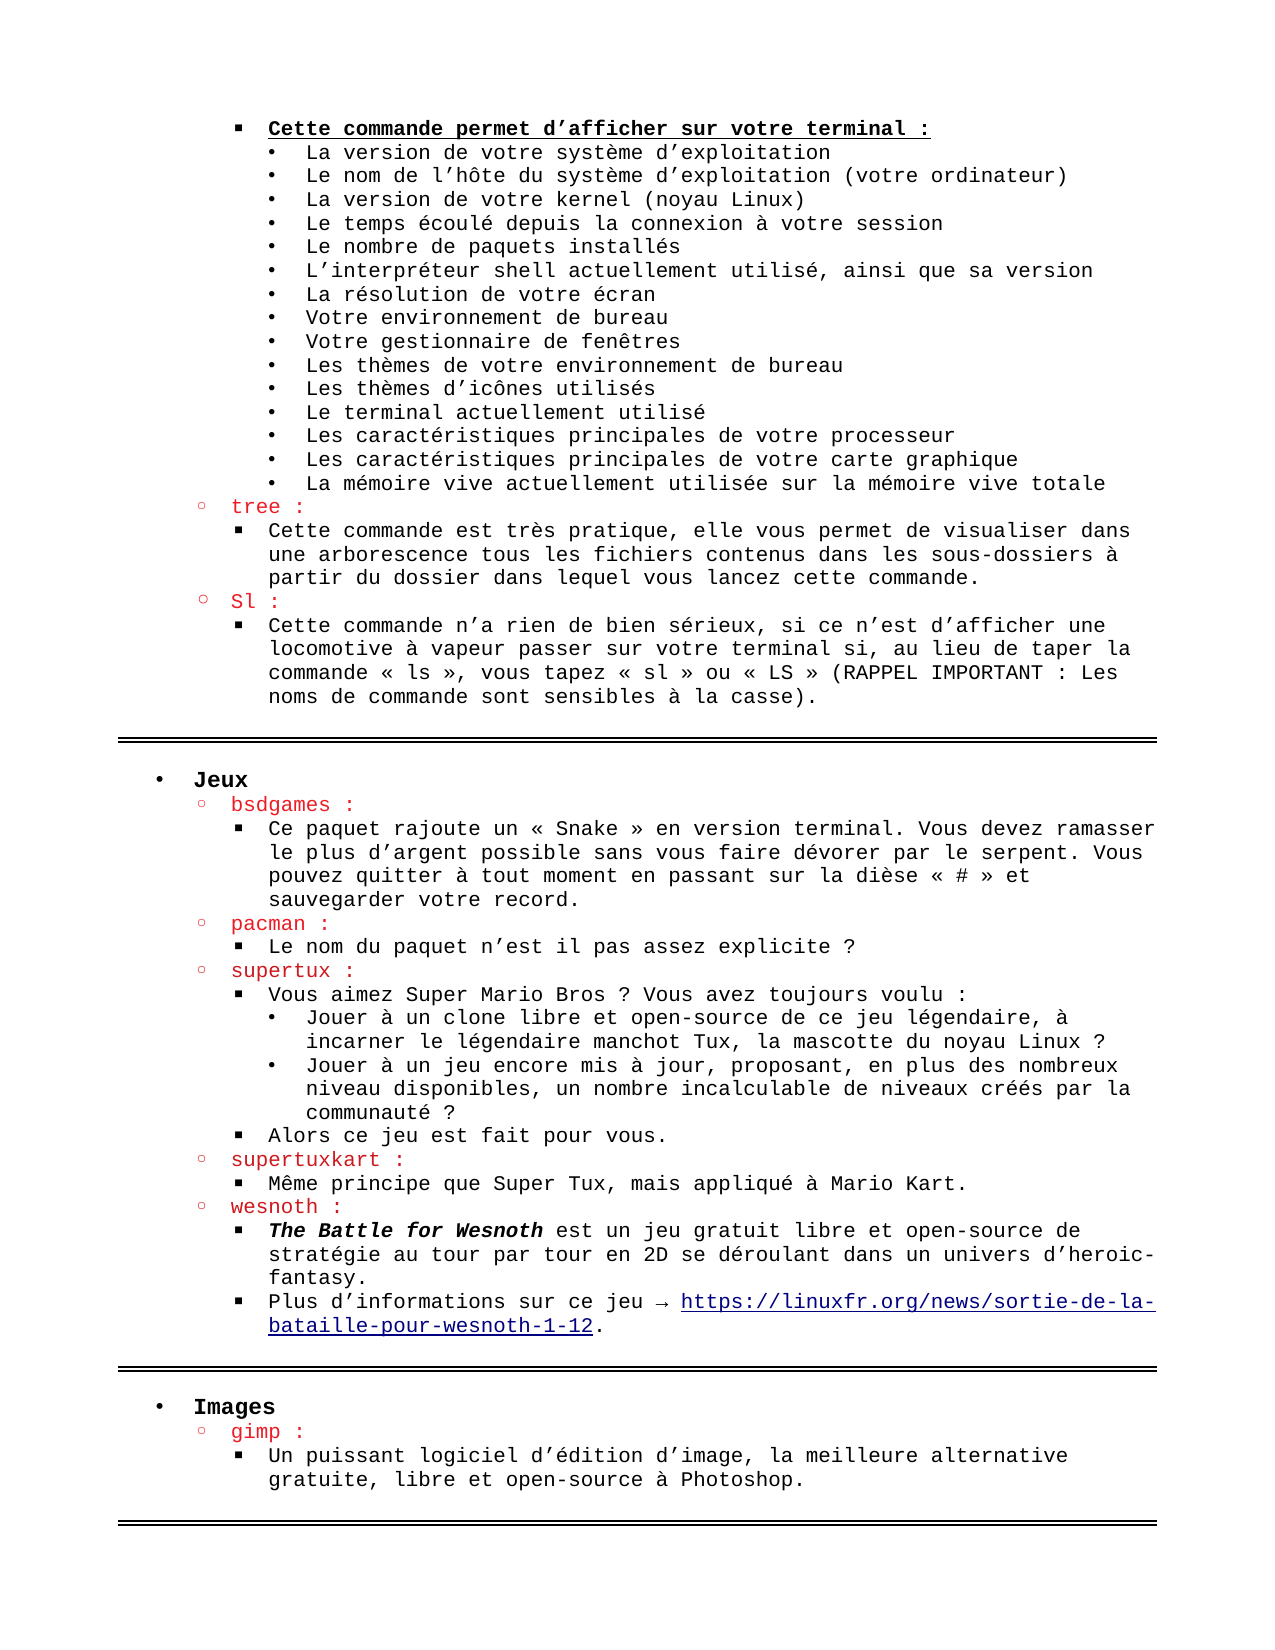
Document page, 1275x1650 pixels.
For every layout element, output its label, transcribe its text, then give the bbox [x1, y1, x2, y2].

list Cette commande n’a rien de bien sérieux, si ce n’est d’afficher une locomotive à vapeur passer sur votre terminal si, au lieu de taper la commande « ls », vous tapez « sl » ou « LS » (RAPPEL IMPORTANT : Les noms de commande sont sensibles à la casse). [231, 615, 1157, 709]
list Sl : [193, 591, 1157, 615]
list Votre environnement de bureau [268, 307, 1157, 331]
list bsdgames : [193, 794, 1157, 818]
list supertuxkart : [193, 1149, 1157, 1173]
list Les thèmes d’icônes utilisés [268, 378, 1157, 402]
list L’interpréteur shell actuellement utilisé, ainsi que sa version [268, 260, 1157, 284]
list Votre gestionnaire de fenêtres [268, 331, 1157, 354]
list Les caractéristiques principales de votre carte graphique [268, 449, 1157, 473]
list tree : [193, 496, 1157, 520]
list wesnoth : [193, 1196, 1157, 1220]
list Le nom de l’hôte du système d’exploitation (votre ordinateur) [268, 165, 1157, 189]
list Jouer à un clone libre et open-source de ce jeu légendaire, à incarner le légendaire manchot Tux, la mascotte du noyau Linux ? [268, 1007, 1157, 1054]
list Jeux [156, 768, 1157, 794]
list Le nombre de paquets installés [268, 236, 1157, 260]
list pacman : [193, 913, 1157, 936]
list Le temps écoulé depuis la connexion à votre session [268, 213, 1157, 236]
list La version de votre système d’exploitation [268, 142, 1157, 165]
list Les caractéristiques principales de votre processeur [268, 426, 1157, 449]
list La version de votre kernel (noyau Linux) [268, 189, 1157, 213]
list La résolution de votre écran [268, 284, 1157, 307]
list Jouer à un jeu encore mis à jour, proposant, en plus des nombreux niveau disponibles, un nombre incalculable de niveaux créés par la communauté ? [268, 1054, 1157, 1126]
list Le nom du paquet n’est il pas assez explicite ? [231, 936, 1157, 960]
list La mémoire vive actuellement utilisée sur la mémoire vive totale [268, 473, 1157, 496]
list Les thèmes de votre environnement de bureau [268, 354, 1157, 378]
list Vous aimez Super Mario Bros ? Vous avez toujours voulu : [231, 984, 1157, 1007]
list Le terminal actuellement utilisé [268, 402, 1157, 426]
list supertux : [193, 960, 1157, 984]
list Alors ce jeu est fait pour vous. [231, 1126, 1157, 1149]
list Cette commande permet d’afficher sur votre terminal : [231, 118, 1157, 142]
list Ce paquet rajoute un « Snake » en version terminal. Vous devez ramasser le plus d’argent possible sans vous faire dévorer par le serpent. Vous pouvez quitter à tout moment en passant sur la dièse « # » et sauvegarder votre record. [231, 818, 1157, 913]
list Cette commande est très pratique, elle vous permet de visualiser dans une arborescence tous les fichiers contenus dans les sous-dossiers à partir du dossier dans lequel vous lancez cette commande. [231, 520, 1157, 591]
list Même principe que Super Tux, mais appliqué à Mario Kart. [231, 1173, 1157, 1196]
list The Battle for Wesnoth est un jeu gratuit libre et open-source de stratégie au tour par tour en 2D se déroulant dans un univers d’heroic-fantasy. [231, 1220, 1157, 1291]
list gimp : [193, 1421, 1157, 1445]
list Plus d’informations sur ce jeu → https://linuxfr.org/news/sortie-de-la-bataille-pour-wesnoth-1-12. [231, 1291, 1157, 1338]
list Images [156, 1395, 1157, 1421]
list Un puissant logiciel d’édition d’image, la meilleure alternative gratuite, libre et open-source à Photoshop. [231, 1445, 1157, 1492]
